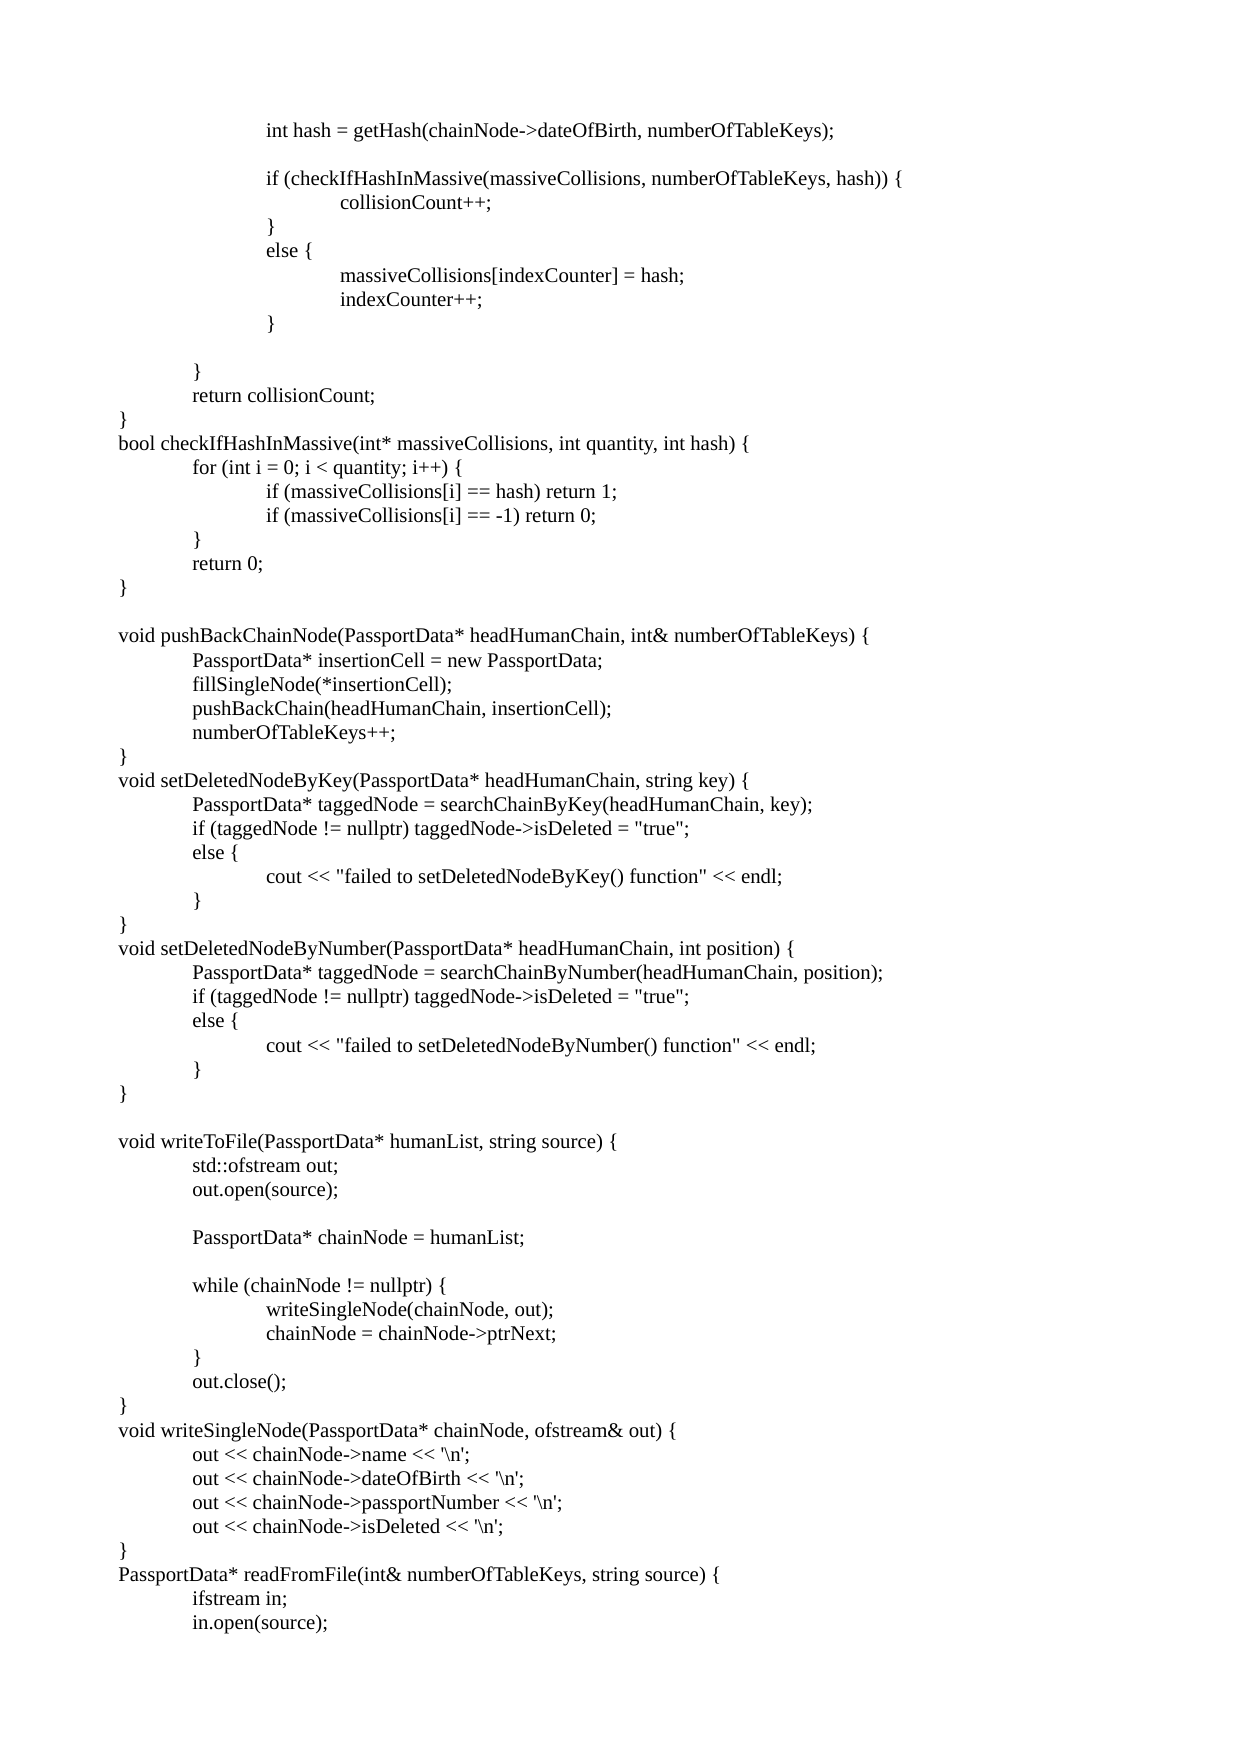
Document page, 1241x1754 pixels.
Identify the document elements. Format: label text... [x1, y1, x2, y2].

text while (chainNode != nullptr) { [118, 1273, 1122, 1297]
text collisionCount++; [118, 190, 1122, 214]
text if (taggedNode != nullptr) taggedNode->isDeleted = "true"; [118, 816, 1122, 840]
text writeSingleNode(chainNode, out); [118, 1297, 1122, 1321]
text if (taggedNode != nullptr) taggedNode->isDeleted = "true"; [118, 984, 1122, 1008]
text else { [118, 1008, 1122, 1032]
text } [118, 1393, 1122, 1417]
text } [118, 1345, 1122, 1369]
text if (massiveCollisions[i] == hash) return 1; [118, 479, 1122, 503]
text in.open(source); [118, 1610, 1122, 1634]
text } [118, 1538, 1122, 1562]
text if (checkIfHashInMassive(massiveCollisions, numberOfTableKeys, hash)) { [118, 166, 1122, 190]
text if (massiveCollisions[i] == -1) return 0; [118, 503, 1122, 527]
text } [118, 1081, 1122, 1105]
text pushBackChain(headHumanChain, insertionCell); [118, 696, 1122, 720]
text chainNode = chainNode->ptrNext; [118, 1321, 1122, 1345]
text std::ofstream out; [118, 1153, 1122, 1177]
text bool checkIfHashInMassive(int* massiveCollisions, int quantity, int hash) { [118, 431, 1122, 455]
text out << chainNode->name << '\n'; [118, 1442, 1122, 1466]
text fillSingleNode(*insertionCell); [118, 672, 1122, 696]
text } [118, 575, 1122, 599]
text numberOfTableKeys++; [118, 720, 1122, 744]
text } [118, 311, 1122, 335]
text } [118, 214, 1122, 238]
text PassportData* chainNode = humanList; [118, 1225, 1122, 1249]
text } [118, 744, 1122, 768]
text cout << "failed to setDeletedNodeByKey() function" << endl; [118, 864, 1122, 888]
text void writeToFile(PassportData* humanList, string source) { [118, 1129, 1122, 1153]
text } [118, 407, 1122, 431]
text out.close(); [118, 1369, 1122, 1393]
text int hash = getHash(chainNode->dateOfBirth, numberOfTableKeys); [118, 118, 1122, 142]
text PassportData* taggedNode = searchChainByNumber(headHumanChain, position); [118, 960, 1122, 984]
text } [118, 1057, 1122, 1081]
text return collisionCount; [118, 383, 1122, 407]
text void writeSingleNode(PassportData* chainNode, ofstream& out) { [118, 1417, 1122, 1442]
text PassportData* readFromFile(int& numberOfTableKeys, string source) { [118, 1562, 1122, 1586]
text ifstream in; [118, 1586, 1122, 1610]
text for (int i = 0; i < quantity; i++) { [118, 455, 1122, 479]
text } [118, 527, 1122, 551]
text void setDeletedNodeByKey(PassportData* headHumanChain, string key) { [118, 768, 1122, 792]
text else { [118, 238, 1122, 262]
text cout << "failed to setDeletedNodeByNumber() function" << endl; [118, 1032, 1122, 1057]
text out << chainNode->dateOfBirth << '\n'; [118, 1466, 1122, 1490]
text return 0; [118, 551, 1122, 575]
text } [118, 888, 1122, 912]
text } [118, 359, 1122, 383]
text else { [118, 840, 1122, 864]
text void setDeletedNodeByNumber(PassportData* headHumanChain, int position) { [118, 936, 1122, 960]
text out << chainNode->isDeleted << '\n'; [118, 1514, 1122, 1538]
text PassportData* taggedNode = searchChainByKey(headHumanChain, key); [118, 792, 1122, 816]
text out << chainNode->passportNumber << '\n'; [118, 1490, 1122, 1514]
text indexCounter++; [118, 287, 1122, 311]
text out.open(source); [118, 1177, 1122, 1201]
text PassportData* insertionCell = new PassportData; [118, 647, 1122, 672]
text massiveCollisions[indexCounter] = hash; [118, 262, 1122, 287]
text void pushBackChainNode(PassportData* headHumanChain, int& numberOfTableKeys) { [118, 623, 1122, 647]
text } [118, 912, 1122, 936]
